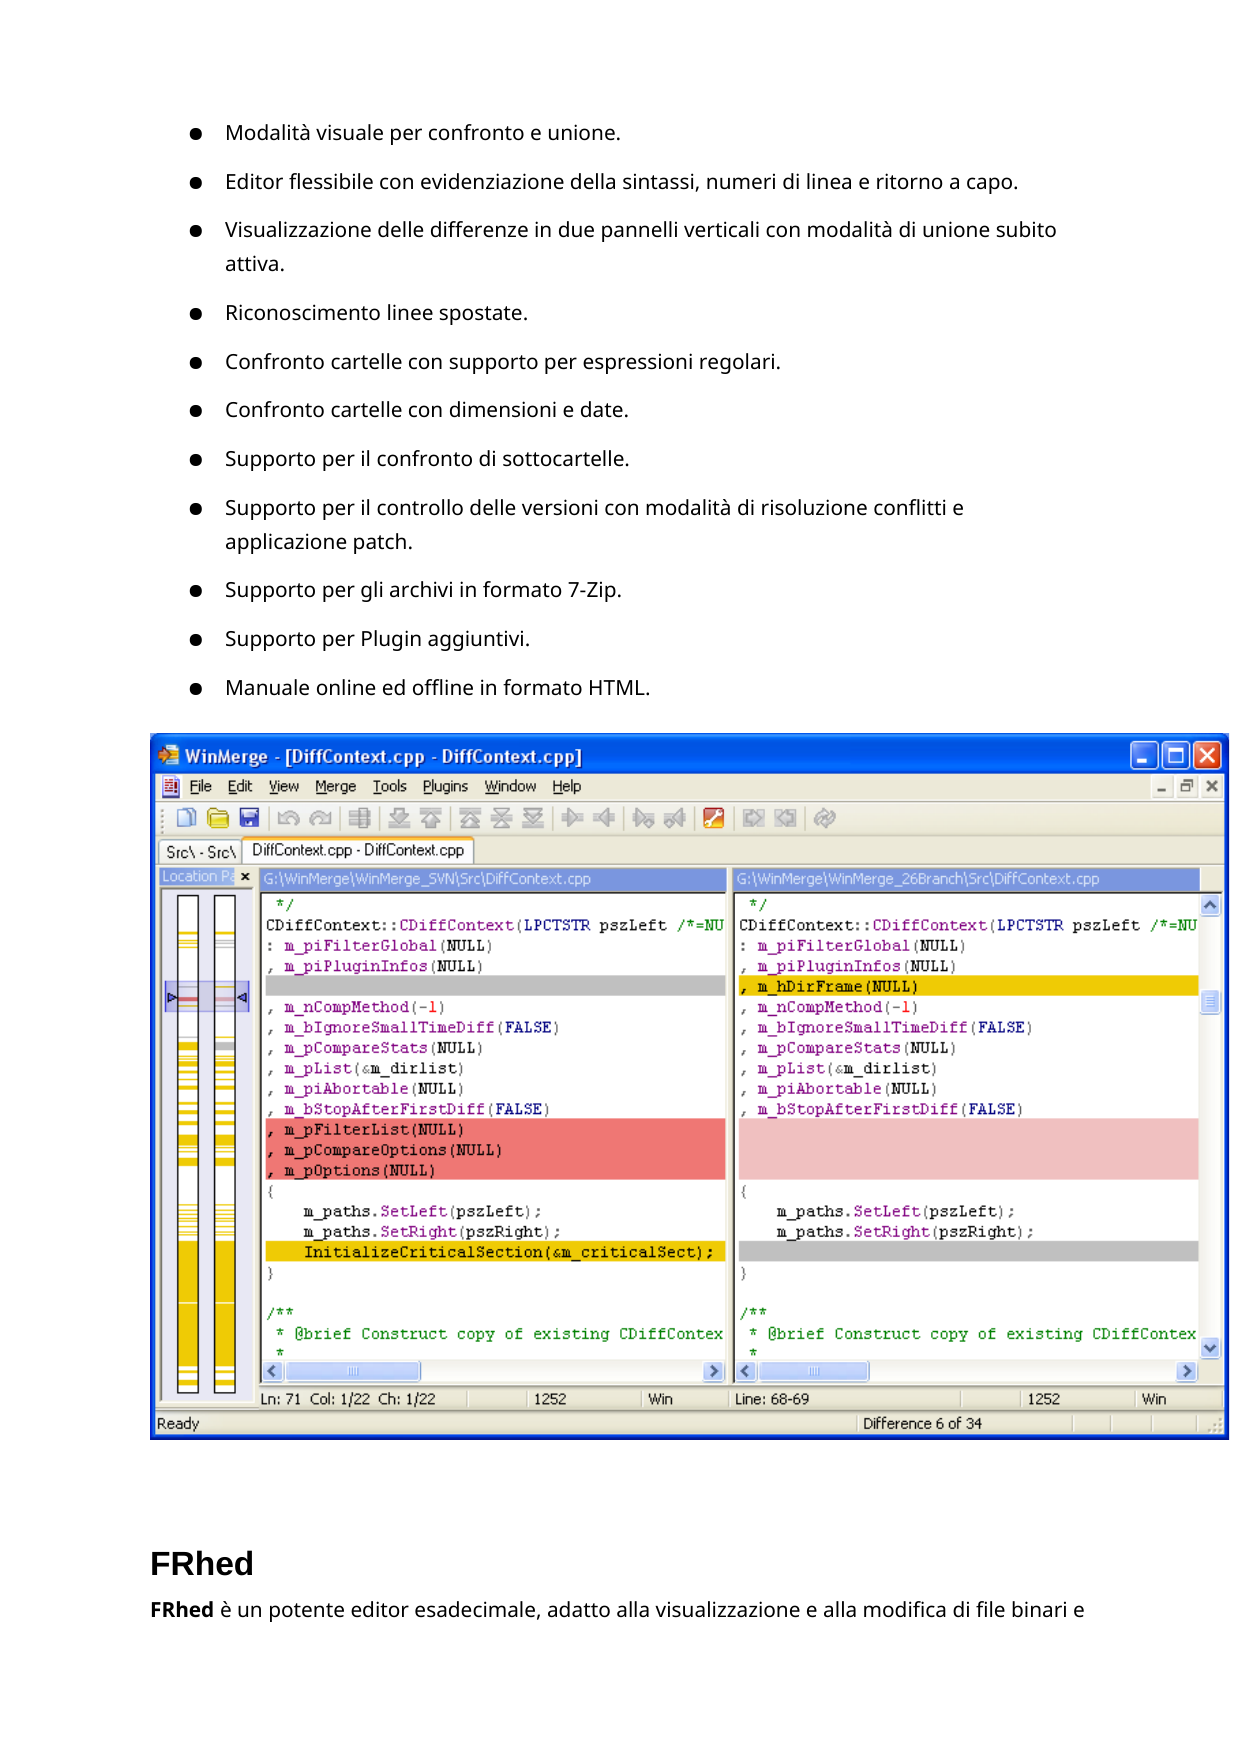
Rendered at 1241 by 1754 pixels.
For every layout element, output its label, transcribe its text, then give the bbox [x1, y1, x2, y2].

list Visualizzazione delle differenze in due pannelli verticali con modalità di unione subito attiva. [187, 215, 1090, 278]
list Supporto per Plugin aggiuntivi. [187, 624, 1090, 652]
list Modalità visuale per confronto e unione. [187, 118, 1090, 147]
picture [150, 733, 1230, 1440]
list Confronto cartelle con supporto per espressioni regolari. [187, 347, 1090, 375]
list Supporto per gli archivi in formato 7-Zip. [187, 575, 1090, 604]
list Riconoscimento linee spostate. [187, 298, 1090, 327]
text FRhed è un potente editor esadecimale, adatto alla visualizzazione e alla modifica di file binari e [150, 1595, 1090, 1624]
list Manuale online ed offline in formato HTML. [187, 673, 1090, 701]
subtitle FRhed [150, 1544, 1090, 1583]
list Editor flessibile con evidenziazione della sintassi, numeri di linea e ritorno a capo. [187, 167, 1090, 195]
list Supporto per il confronto di sottocartelle. [187, 444, 1090, 472]
list Supporto per il controllo delle versioni con modalità di risoluzione conflitti e applicazione patch. [187, 493, 1090, 555]
list Confronto cartelle con dimensioni e date. [187, 395, 1090, 424]
